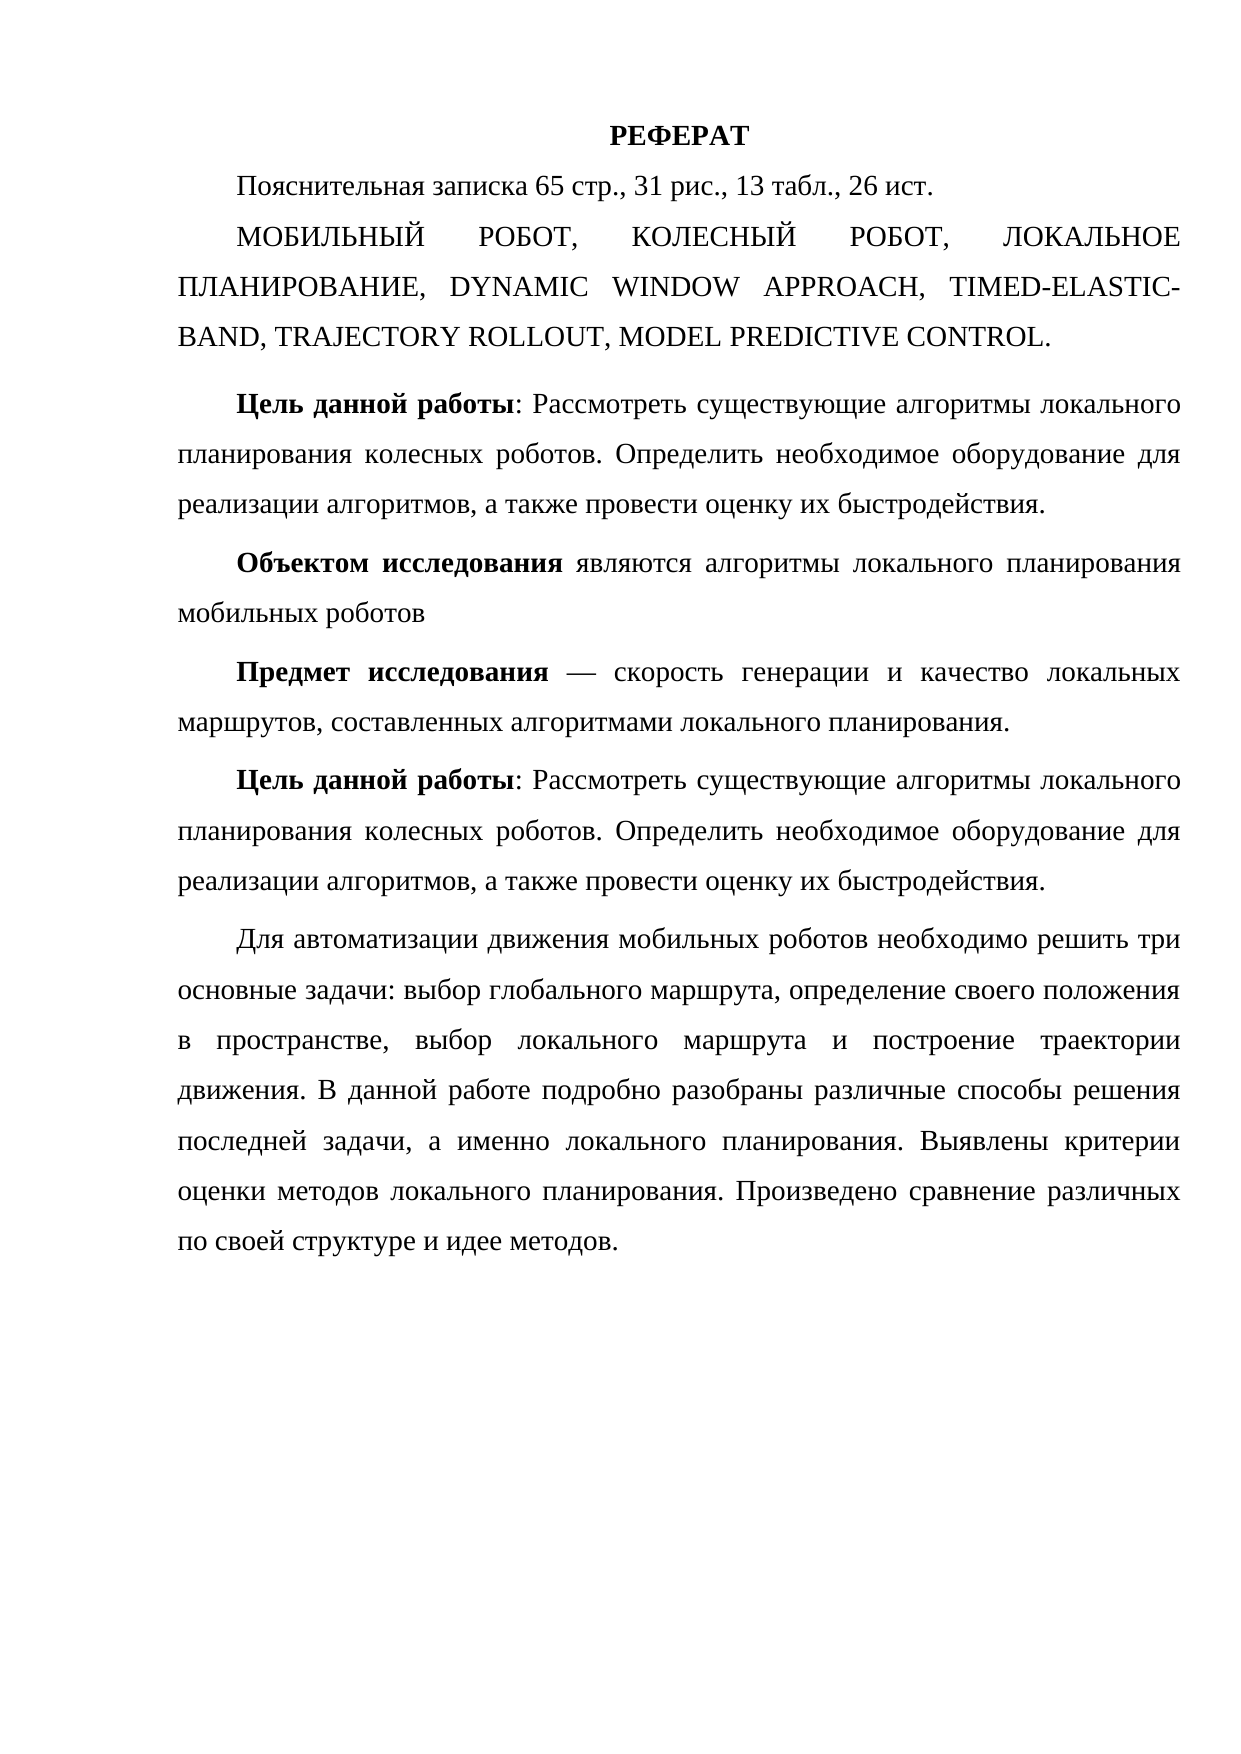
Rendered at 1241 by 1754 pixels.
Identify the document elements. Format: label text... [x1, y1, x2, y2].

text Предмет исследования — скорость генерации и качество локальных маршрутов, составленных алгоритмами локального планирования. [177, 654, 1181, 738]
text Цель данной работы: Рассмотреть существующие алгоритмы локального планирования колесных роботов. Определить необходимое оборудование для реализации алгоритмов, а также провести оценку их быстродействия. [177, 386, 1181, 520]
text Реферат [177, 118, 1181, 152]
text МОБИЛЬНЫЙ РОБОТ, КОЛЕСНЫЙ РОБОТ, ЛОКАЛЬНОЕ ПЛАНИРОВАНИЕ, DYNAMIC WINDOW APPROACH, TIMED-ELASTIC-BAND, TRAJECTORY ROLLOUT, MODEL PREDICTIVE CONTROL. [177, 219, 1181, 353]
text Объектом исследования являются алгоритмы локального планирования мобильных роботов [177, 545, 1181, 629]
text Цель данной работы: Рассмотреть существующие алгоритмы локального планирования колесных роботов. Определить необходимое оборудование для реализации алгоритмов, а также провести оценку их быстродействия. [177, 762, 1181, 897]
text Для автоматизации движения мобильных роботов необходимо решить три основные задачи: выбор глобального маршрута, определение своего положения в пространстве, выбор локального маршрута и построение траектории движения. В данной работе подробно разобраны различные способы решения последней задачи, а именно локального планирования. Выявлены критерии оценки методов локального планирования. Произведено сравнение различных по своей структуре и идее методов. [177, 922, 1181, 1257]
text Пояснительная записка 65 стр., 31 рис., 13 табл., 26 ист. [177, 168, 1181, 202]
